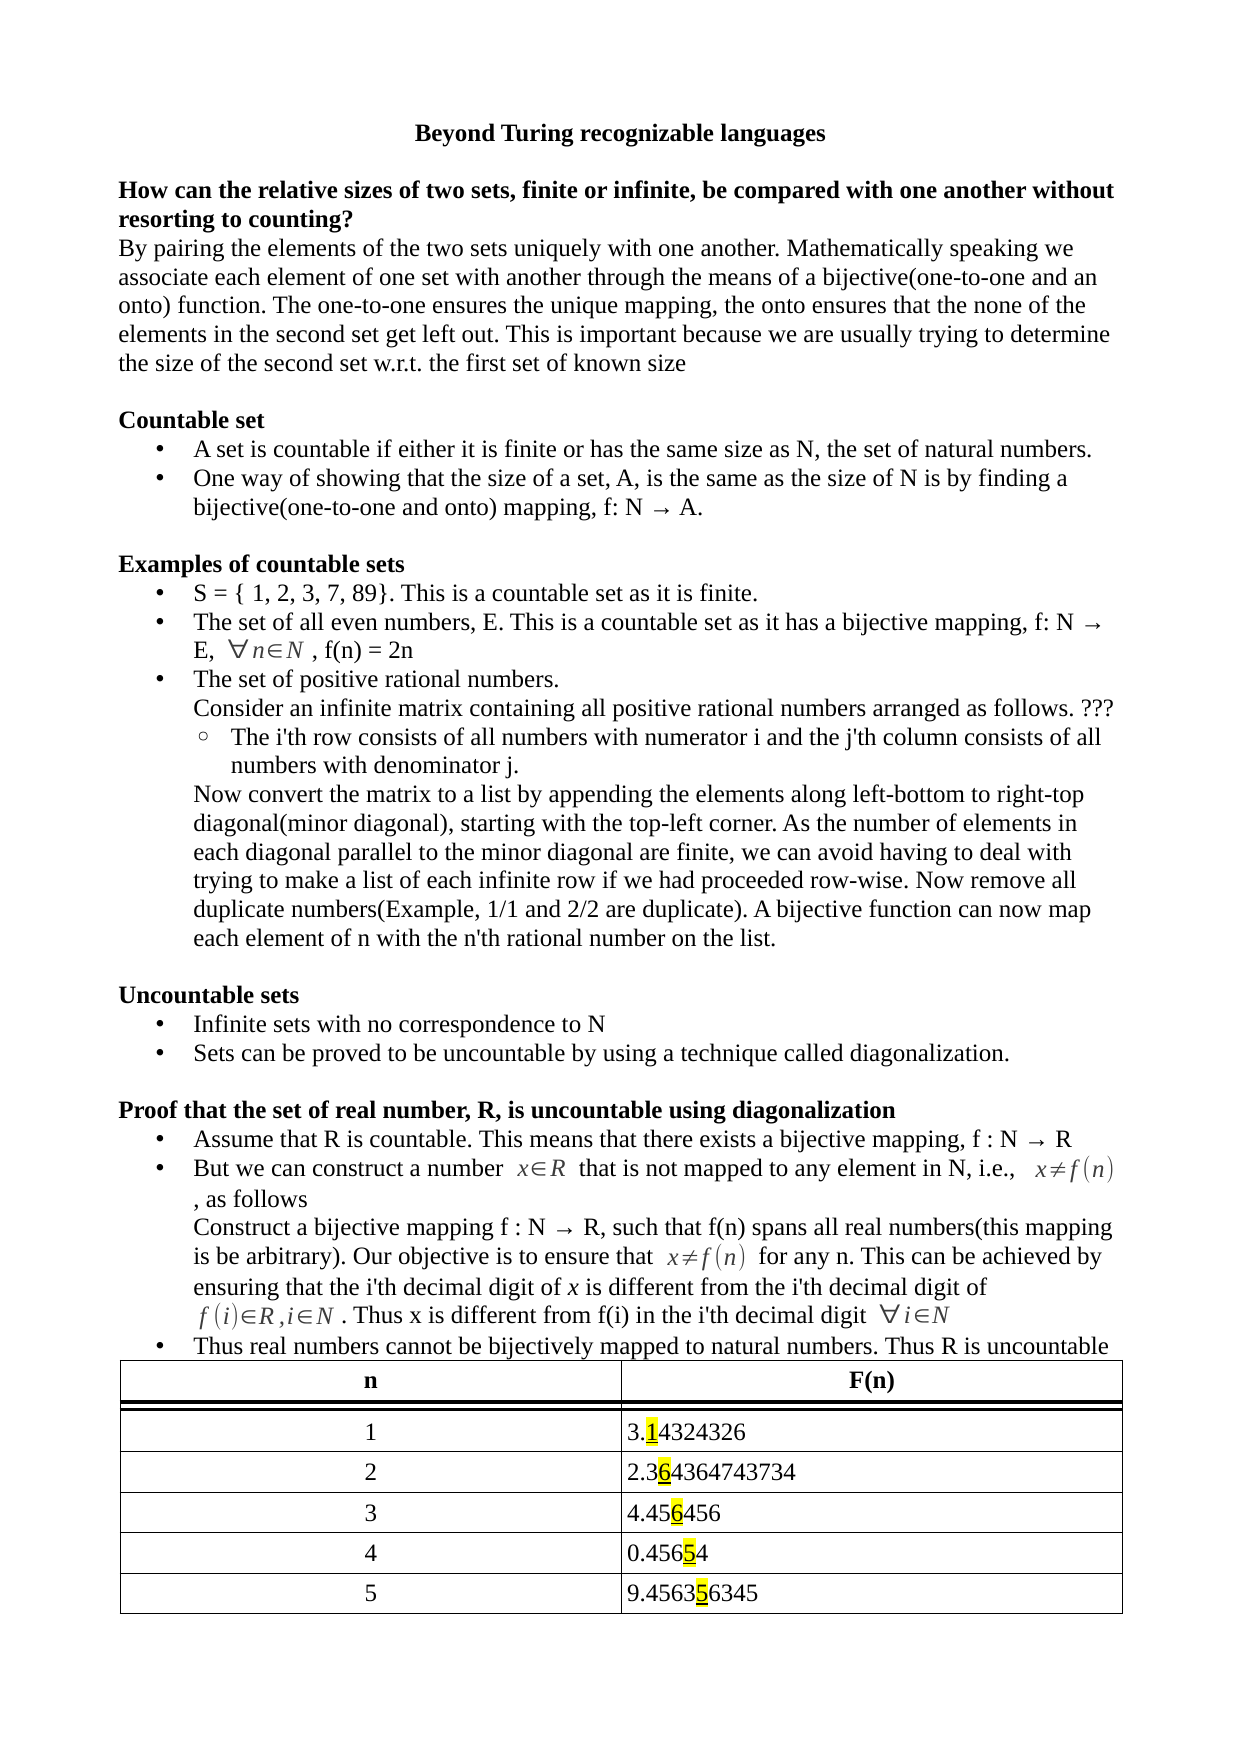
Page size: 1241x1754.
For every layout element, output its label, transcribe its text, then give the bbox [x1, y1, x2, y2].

table_cell 2.364364743734 [622, 1452, 1122, 1492]
table_cell 2 [121, 1452, 621, 1492]
text Examples of countable sets [118, 549, 1122, 578]
list Thus real numbers cannot be bijectively mapped to natural numbers. Thus R is uncountable [156, 1331, 1122, 1360]
list Infinite sets with no correspondence to N [156, 1009, 1122, 1038]
text Proof that the set of real number, R, is uncountable using diagonalization [118, 1096, 1122, 1124]
text How can the relative sizes of two sets, finite or infinite, be compared with one another without resorting to counting? [118, 176, 1122, 233]
list The set of positive rational numbers. [156, 664, 1122, 693]
list A set is countable if either it is finite or has the same size as N, the set of natural numbers. [156, 434, 1122, 463]
list Construct a bijective mapping f : N → R, such that f(n) spans all real numbers(this mapping is be arbitrary). Our objective is to ensure that for any n. This can be achieved by ensuring that the i'th decimal digit of x is different from the i'th decimal digit of . Thus x is different from f(i) in the i'th decimal digit [156, 1212, 1122, 1331]
table_cell 4.456456 [622, 1493, 1122, 1532]
list S = { 1, 2, 3, 7, 89}. This is a countable set as it is finite. [156, 578, 1122, 607]
table_cell [121, 1404, 621, 1408]
list Assume that R is countable. This means that there exists a bijective mapping, f : N → R [156, 1124, 1122, 1153]
list Sets can be proved to be uncountable by using a technique called diagonalization. [156, 1038, 1122, 1067]
table_cell 4 [121, 1533, 621, 1572]
table_cell 9.456356345 [622, 1574, 1122, 1613]
table_header n [121, 1361, 621, 1400]
list But we can construct a number that is not mapped to any element in N, i.e., , as follows [156, 1153, 1122, 1212]
table_header F(n) [622, 1361, 1122, 1400]
table_cell 0.45654 [622, 1533, 1122, 1572]
list Now convert the matrix to a list by appending the elements along left-bottom to right-top diagonal(minor diagonal), starting with the top-left corner. As the number of elements in each diagonal parallel to the minor diagonal are finite, we can avoid having to deal with trying to make a list of each infinite row if we had proceeded row-wise. Now remove all duplicate numbers(Example, 1/1 and 2/2 are duplicate). A bijective function can now map each element of n with the n'th rational number on the list. [156, 779, 1122, 952]
table_cell 5 [121, 1574, 621, 1613]
list The i'th row consists of all numbers with numerator i and the j'th column consists of all numbers with denominator j. [193, 722, 1122, 779]
table_cell [622, 1404, 1122, 1408]
list The set of all even numbers, E. This is a countable set as it has a bijective mapping, f: N → E, , f(n) = 2n [156, 607, 1122, 664]
text Countable set [118, 406, 1122, 434]
text By pairing the elements of the two sets uniquely with one another. Mathematically speaking we associate each element of one set with another through the means of a bijective(one-to-one and an onto) function. The one-to-one ensures the unique mapping, the onto ensures that the none of the elements in the second set get left out. This is important because we are usually trying to determine the size of the second set w.r.t. the first set of known size [118, 233, 1122, 377]
list One way of showing that the size of a set, A, is the same as the size of N is by finding a bijective(one-to-one and onto) mapping, f: N → A. [156, 463, 1122, 521]
text Beyond Turing recognizable languages [118, 118, 1122, 147]
text Uncountable sets [118, 981, 1122, 1009]
list Consider an infinite matrix containing all positive rational numbers arranged as follows. ??? [156, 693, 1122, 722]
table_cell 3.14324326 [622, 1411, 1122, 1451]
table_cell 1 [121, 1411, 621, 1451]
table_cell 3 [121, 1493, 621, 1532]
